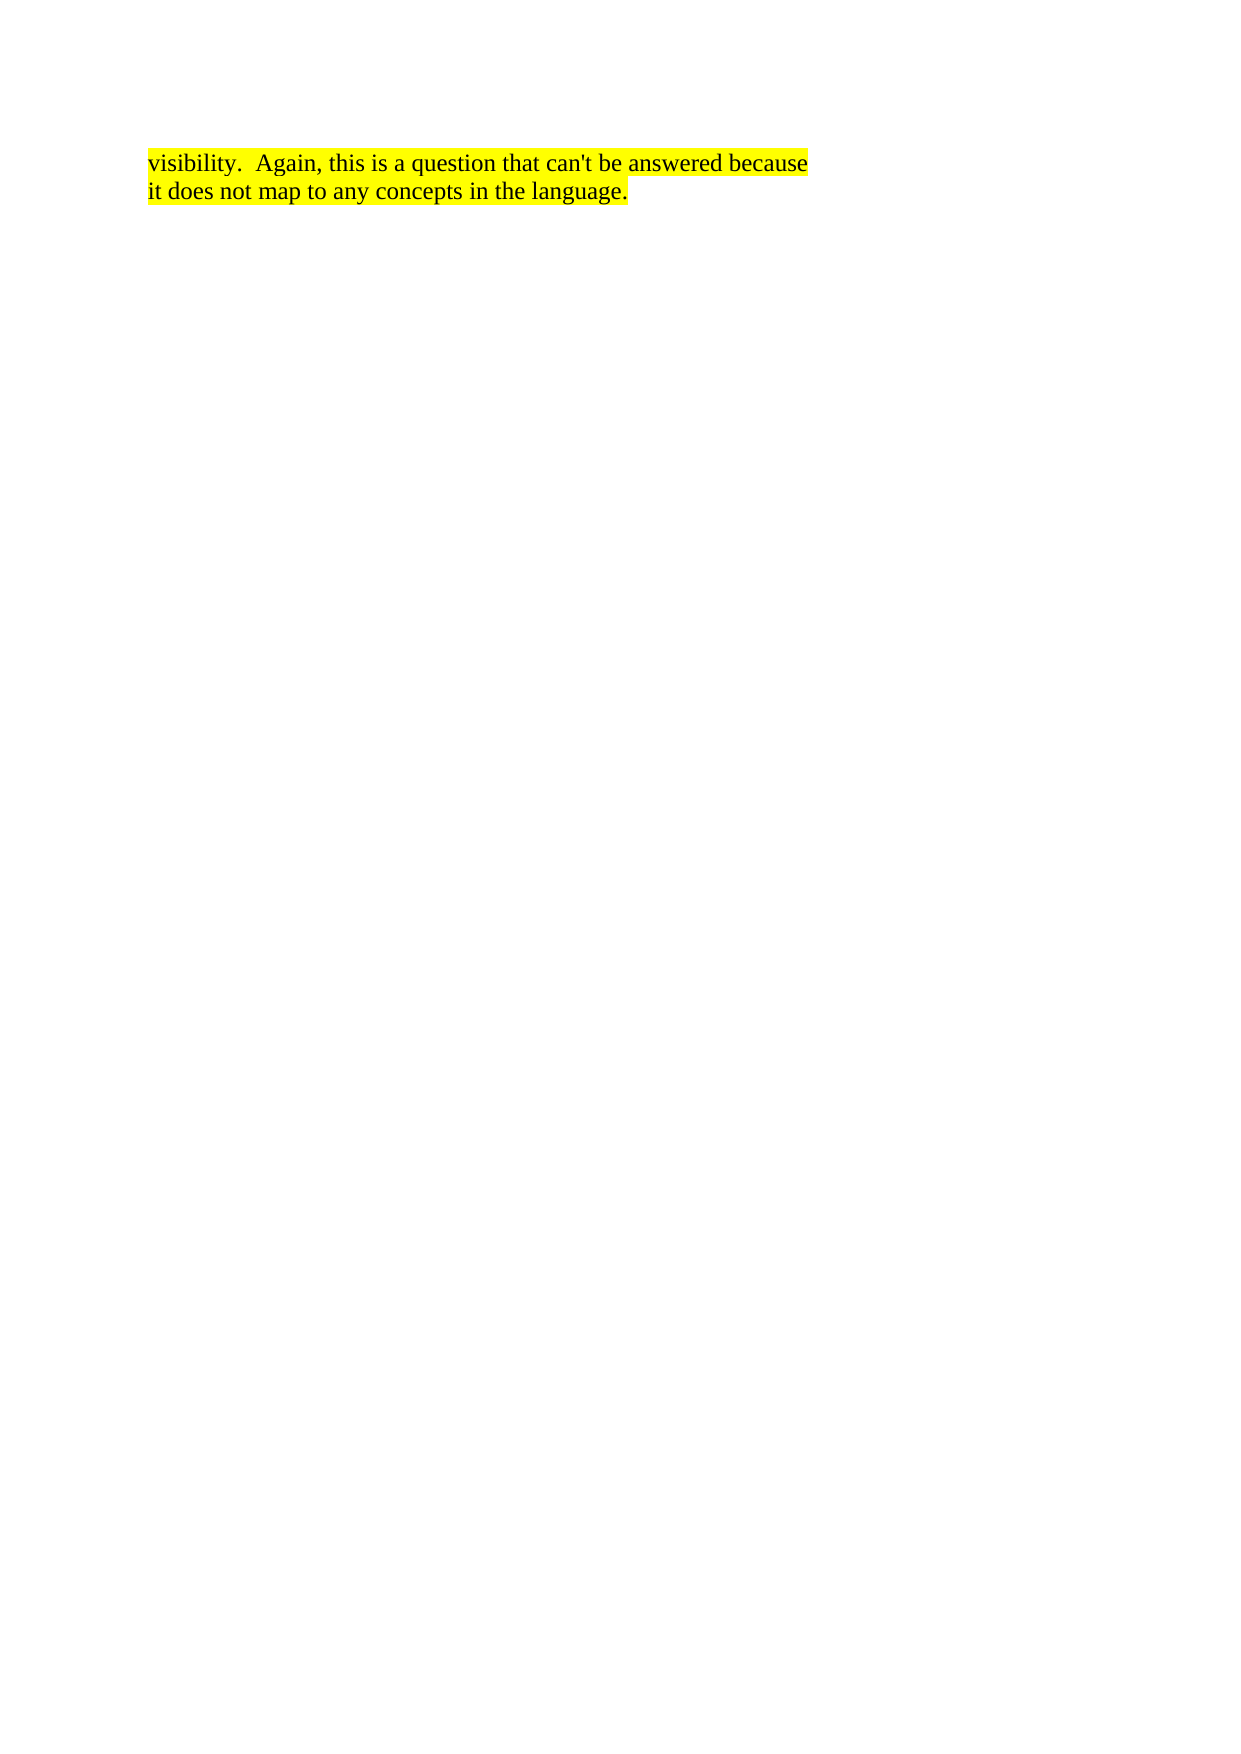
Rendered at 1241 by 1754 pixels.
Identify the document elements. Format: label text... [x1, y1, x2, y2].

text visibility. Again, this is a question that can't be answered because it does not map to any concepts in the language. [148, 148, 1093, 205]
